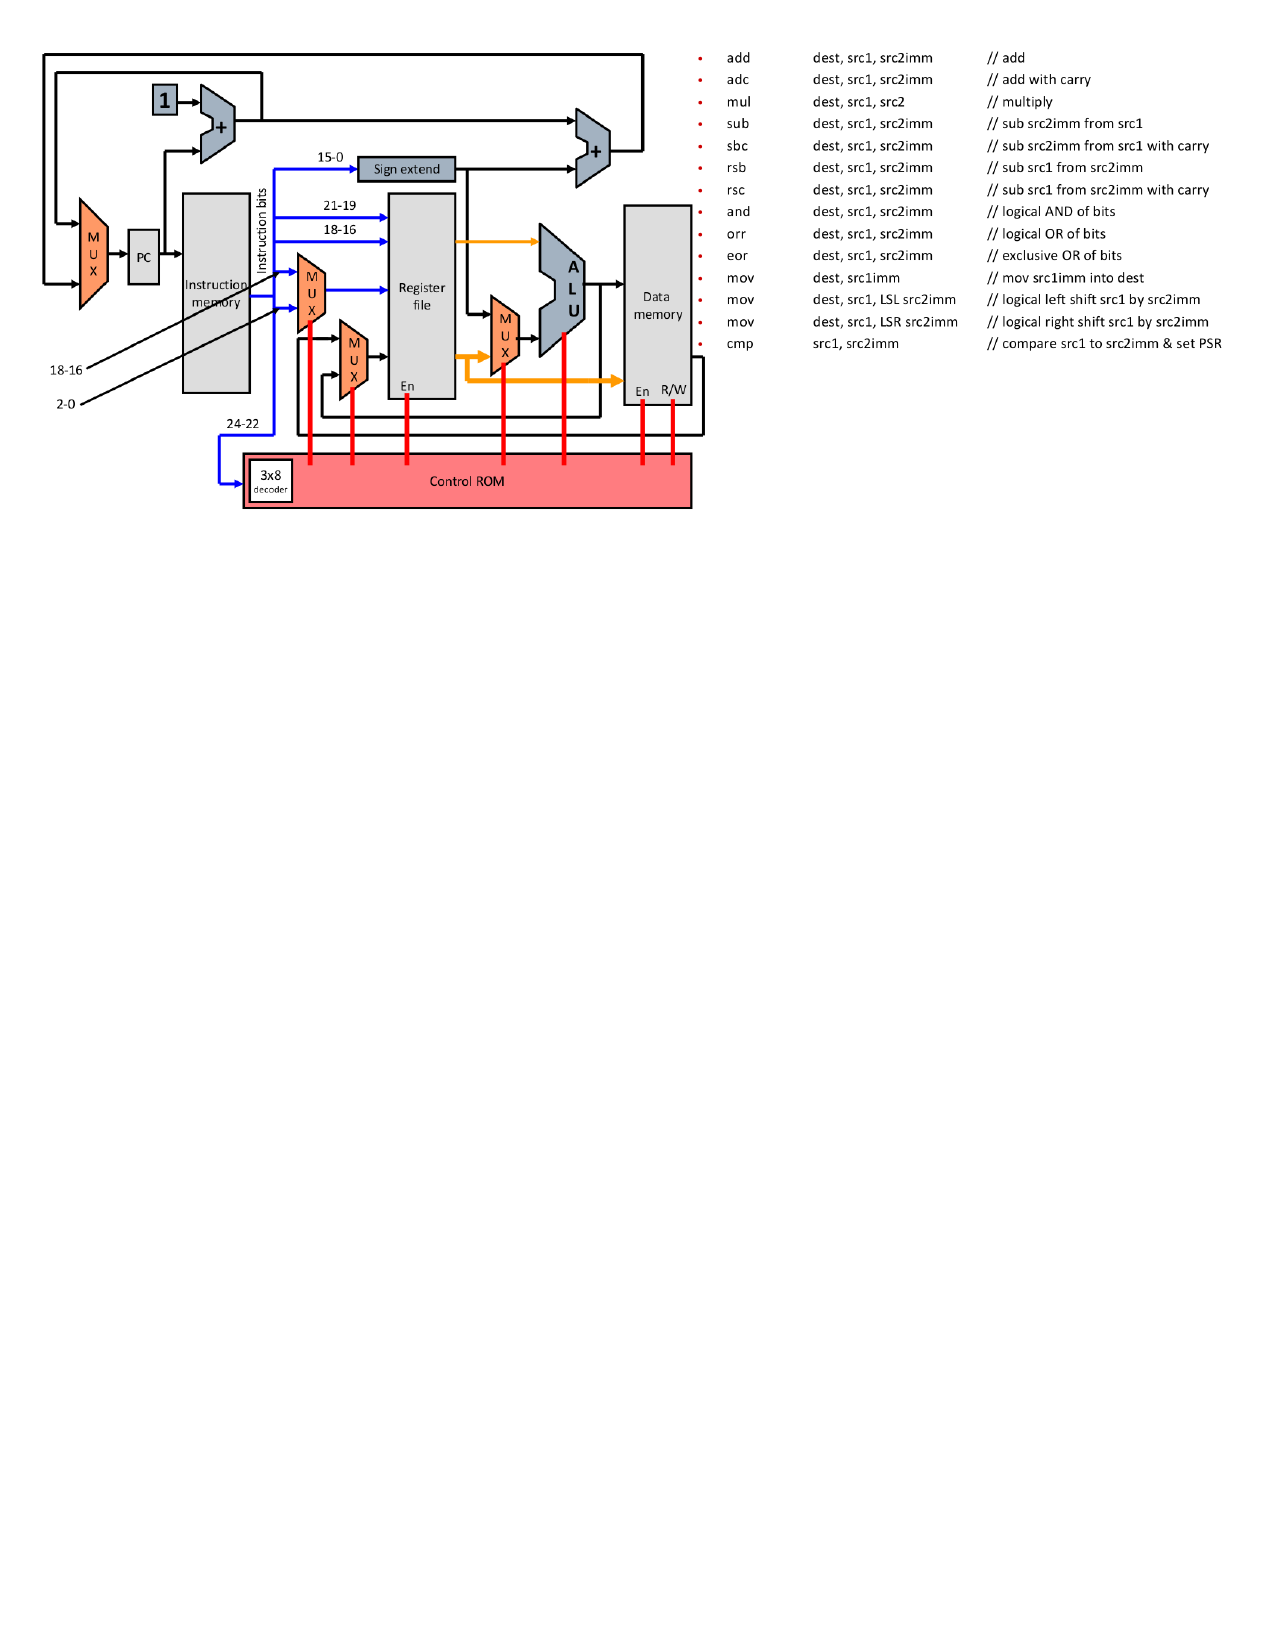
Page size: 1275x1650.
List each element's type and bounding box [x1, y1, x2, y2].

picture [38, 50, 1225, 510]
